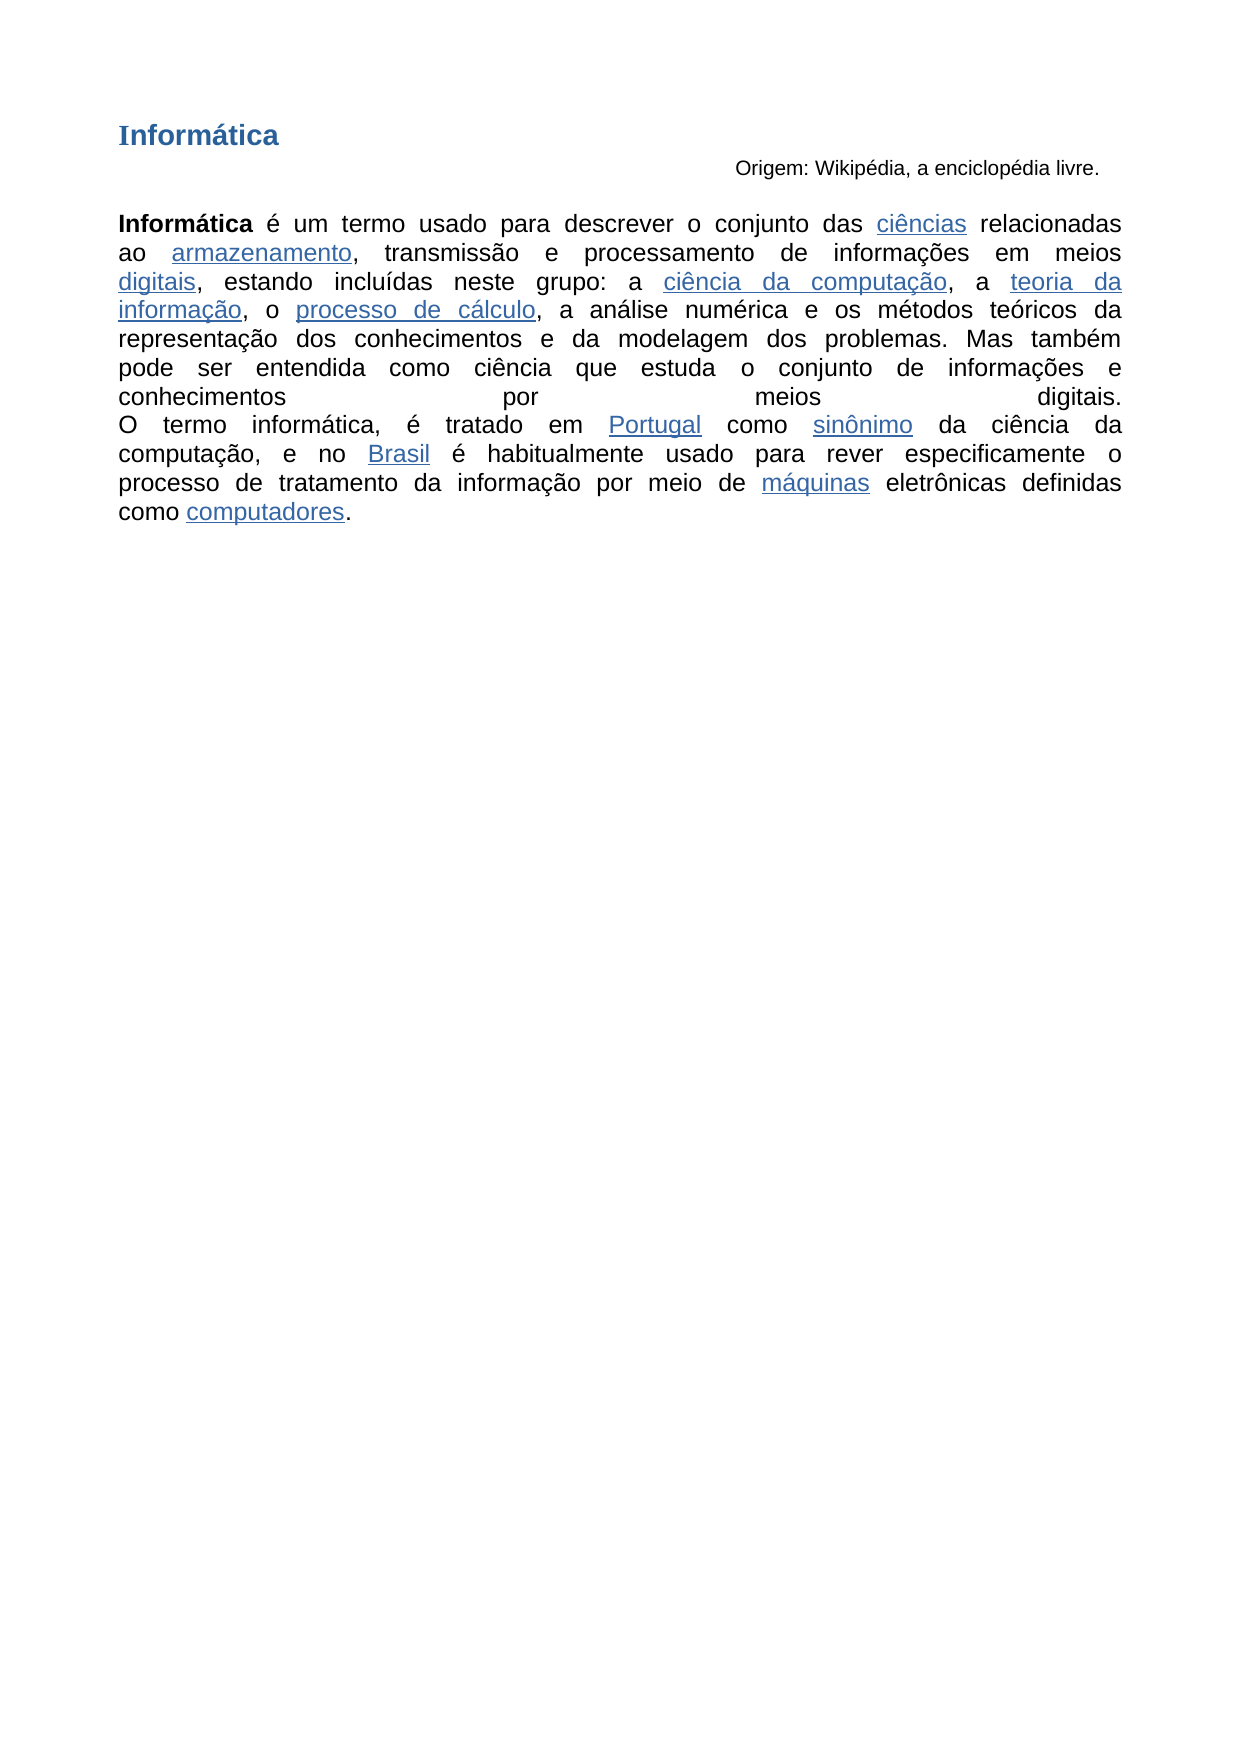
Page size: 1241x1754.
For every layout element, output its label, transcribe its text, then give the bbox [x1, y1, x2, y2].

text Informática é um termo usado para descrever o conjunto das ciências relacionadas ao armazenamento, transmissão e processamento de informações em meios digitais, estando incluídas neste grupo: a ciência da computação, a teoria da informação, o processo de cálculo, a análise numérica e os métodos teóricos da representação dos conhecimentos e da modelagem dos problemas. Mas também pode ser entendida como ciência que estuda o conjunto de informações e conhecimentos por meios digitais. O termo informática, é tratado em Portugal como sinônimo da ciência da computação, e no Brasil é habitualmente usado para rever especificamente o processo de tratamento da informação por meio de máquinas eletrônicas definidas como computadores. [118, 181, 1122, 526]
text Informática Origem: Wikipédia, a enciclopédia livre. [118, 118, 1122, 181]
